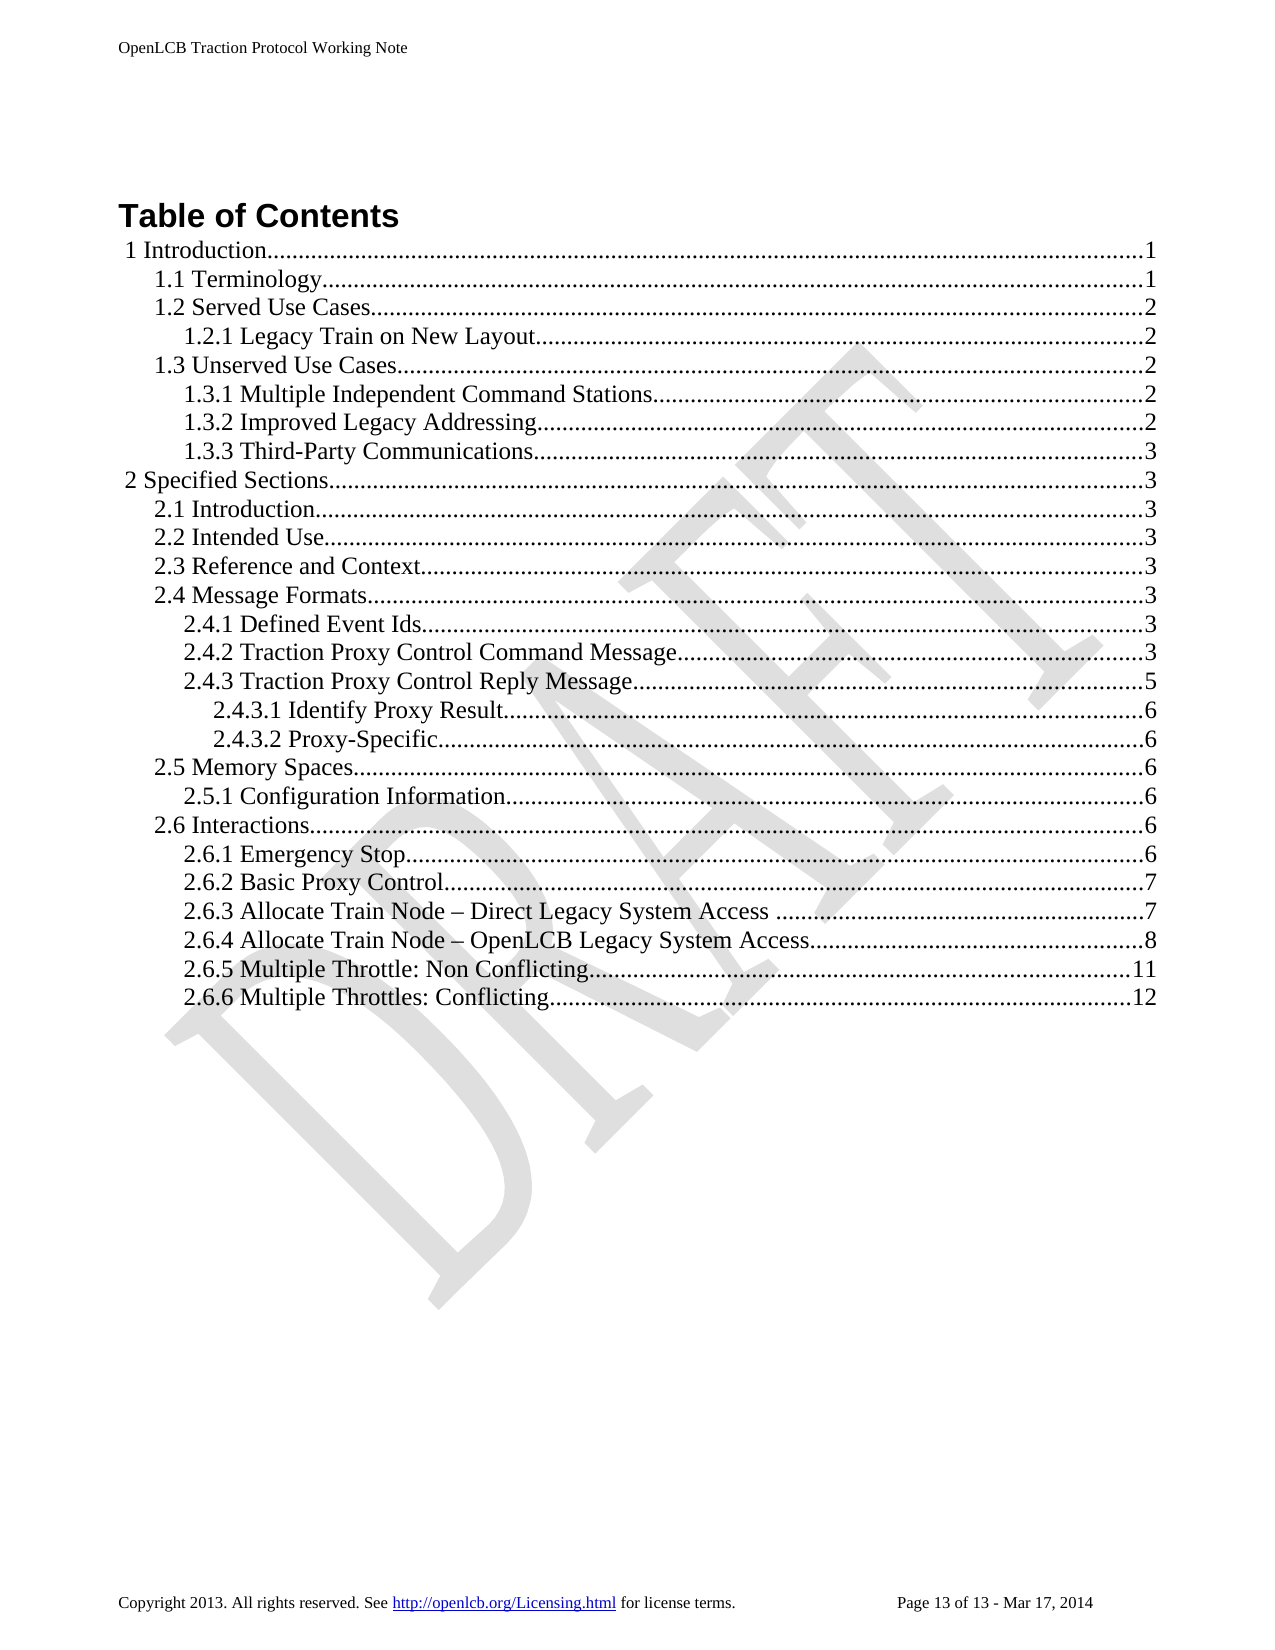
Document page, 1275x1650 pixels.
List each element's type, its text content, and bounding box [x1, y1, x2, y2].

text 1.3.3 Third-Party Communications 3 [775, 436, 836, 465]
text 2.4.3.1 Identify Proxy Result 6 [809, 695, 1157, 724]
text 1.3.1 Multiple Independent Command Stations 2 [830, 379, 908, 407]
text 2.6.3 Allocate Train Node – Direct Legacy System Access 7 [826, 896, 1157, 925]
text 1.3 Unserved Use Cases 2 [869, 350, 1157, 379]
text 2.5.1 Configuration Information 6 [612, 781, 711, 810]
text 2.6 Interactions 6 [469, 810, 632, 839]
text 2.4.2 Traction Proxy Control Command Message 3 [751, 637, 827, 666]
text 1.2.1 Legacy Train on New Layout 2 [177, 321, 1157, 350]
text 2.5 Memory Spaces 6 [866, 752, 1157, 781]
text 2.6.6 Multiple Throttles: Conflicting 12 [740, 982, 1157, 1011]
text 2.4.1 Defined Event Ids 3 [723, 609, 829, 637]
text 2.6.4 Allocate Train Node – OpenLCB Legacy System Access 8 [712, 925, 1157, 954]
text 2.6.6 Multiple Throttles: Conflicting 12 [629, 982, 732, 1011]
text 2.6.6 Multiple Throttles: Conflicting 12 [177, 982, 216, 1011]
text 2.4 Message Formats 3 [995, 580, 1157, 609]
text 2.2 Intended Use 3 [937, 522, 1157, 551]
text 2.6.5 Multiple Throttle: Non Conflicting 11 [177, 954, 249, 982]
text 2.4.3.2 Proxy-Specific 6 [572, 724, 629, 752]
text 2.6.2 Basic Proxy Control 7 [855, 867, 1157, 896]
text 2 Specified Sections 3 [118, 465, 762, 494]
text 2.4 Message Formats 3 [148, 580, 679, 609]
text 2.2 Intended Use 3 [687, 522, 922, 551]
text 1.3.2 Improved Legacy Addressing 2 [826, 407, 1157, 436]
text 2.6 Interactions 6 [770, 810, 893, 839]
text 2.6.1 Emergency Stop 6 [692, 839, 795, 867]
text 1.3.3 Third-Party Communications 3 [851, 436, 1157, 465]
text 2.5 Memory Spaces 6 [148, 752, 592, 781]
text 2.6.2 Basic Proxy Control 7 [177, 867, 369, 896]
text 2.4.3.1 Identify Proxy Result 6 [207, 695, 553, 724]
text 2.6.1 Emergency Stop 6 [177, 839, 359, 867]
text 2.6.4 Allocate Train Node – OpenLCB Legacy System Access 8 [442, 925, 526, 954]
text 2.4.3.2 Proxy-Specific 6 [643, 724, 822, 752]
text 2.6.3 Allocate Train Node – Direct Legacy System Access 7 [413, 896, 525, 925]
text 2.1 Introduction 3 [783, 494, 893, 522]
text 2.4.3 Traction Proxy Control Reply Message 5 [177, 666, 533, 695]
text 2.6.3 Allocate Train Node – Direct Legacy System Access 7 [545, 896, 691, 925]
text 2.6 Interactions 6 [720, 824, 755, 839]
text 2.6.1 Emergency Stop 6 [504, 839, 651, 867]
text 1.2 Served Use Cases 2 [148, 292, 1157, 321]
text 2.1 Introduction 3 [909, 494, 1157, 522]
text 2.5.1 Configuration Information 6 [895, 781, 1157, 810]
text 2 Specified Sections 3 [767, 465, 865, 494]
text 2.6.1 Emergency Stop 6 [377, 839, 487, 867]
text 2.6 Interactions 6 [399, 828, 455, 839]
text 2.6.4 Allocate Train Node – OpenLCB Legacy System Access 8 [552, 925, 711, 954]
text 2.6.2 Basic Proxy Control 7 [528, 867, 671, 896]
text 2.4.1 Defined Event Ids 3 [825, 609, 1008, 637]
text 2.4 Message Formats 3 [694, 580, 980, 609]
text 2.5.1 Configuration Information 6 [177, 781, 612, 810]
text 2.5 Memory Spaces 6 [592, 752, 671, 781]
text 2.6 Interactions 6 [632, 810, 709, 839]
text 2.4.3 Traction Proxy Control Reply Message 5 [558, 666, 765, 695]
text 2.6 Interactions 6 [148, 810, 389, 839]
text 2.4.1 Defined Event Ids 3 [1024, 609, 1157, 637]
text 2.6.5 Multiple Throttle: Non Conflicting 11 [471, 954, 515, 977]
text 2.4.2 Traction Proxy Control Command Message 3 [853, 637, 1037, 666]
text 2.4.3.2 Proxy-Specific 6 [207, 724, 572, 752]
text 2.4.3.2 Proxy-Specific 6 [838, 724, 1157, 752]
text 2.4.3.1 Identify Proxy Result 6 [558, 703, 588, 724]
text 2.4.2 Traction Proxy Control Command Message 3 [177, 637, 736, 666]
text 2.6.2 Basic Proxy Control 7 [680, 867, 826, 896]
text 1.1 Terminology 1 [148, 264, 1157, 292]
subtitle Table of Contents [118, 196, 1157, 235]
text 2.5.1 Configuration Information 6 [727, 781, 880, 810]
text 2.3 Reference and Context 3 [966, 551, 1157, 580]
text 2.5 Memory Spaces 6 [684, 752, 851, 781]
text 2.6.5 Multiple Throttle: Non Conflicting 11 [571, 954, 730, 982]
text 2.6 Interactions 6 [912, 810, 1157, 839]
text 2.1 Introduction 3 [148, 494, 704, 522]
text 2 Specified Sections 3 [880, 465, 1157, 494]
text 2.4.3.1 Identify Proxy Result 6 [600, 695, 794, 724]
text 2.6.1 Emergency Stop 6 [813, 839, 1157, 867]
text 2.4.1 Defined Event Ids 3 [177, 609, 707, 637]
text 2.6.1 Emergency Stop 6 [652, 839, 680, 856]
text 2.6.4 Allocate Train Node – OpenLCB Legacy System Access 8 [177, 925, 427, 954]
text 2.6.3 Allocate Train Node – Direct Legacy System Access 7 [692, 896, 825, 925]
text 2.4.2 Traction Proxy Control Command Message 3 [1085, 637, 1157, 666]
text 2.6.2 Basic Proxy Control 7 [384, 867, 512, 896]
text 1.3.2 Improved Legacy Addressing 2 [177, 407, 791, 436]
text 2.3 Reference and Context 3 [676, 551, 951, 580]
text 2.1 Introduction 3 [717, 509, 749, 522]
text 2.6.3 Allocate Train Node – Direct Legacy System Access 7 [177, 896, 398, 925]
text 2.6.6 Multiple Throttles: Conflicting 12 [386, 982, 484, 1011]
text 1.3 Unserved Use Cases 2 [148, 350, 848, 379]
text 2.6.5 Multiple Throttle: Non Conflicting 11 [339, 954, 455, 982]
text 1.3.3 Third-Party Communications 3 [177, 436, 762, 465]
text 1.3.1 Multiple Independent Command Stations 2 [898, 379, 1157, 407]
text 2.6.6 Multiple Throttles: Conflicting 12 [514, 982, 614, 1011]
text 2.6.5 Multiple Throttle: Non Conflicting 11 [733, 954, 1157, 982]
text 1.3.1 Multiple Independent Command Stations 2 [177, 379, 819, 407]
text 1 Introduction 1 [118, 235, 1157, 264]
text 2.4.3 Traction Proxy Control Reply Message 5 [809, 666, 1043, 695]
text 2.3 Reference and Context 3 [148, 551, 647, 580]
text 2.4.3 Traction Proxy Control Reply Message 5 [1056, 666, 1157, 695]
text 2.1 Introduction 3 [742, 494, 790, 522]
text 2.6.6 Multiple Throttles: Conflicting 12 [227, 982, 369, 1011]
text 2.2 Intended Use 3 [148, 522, 676, 551]
